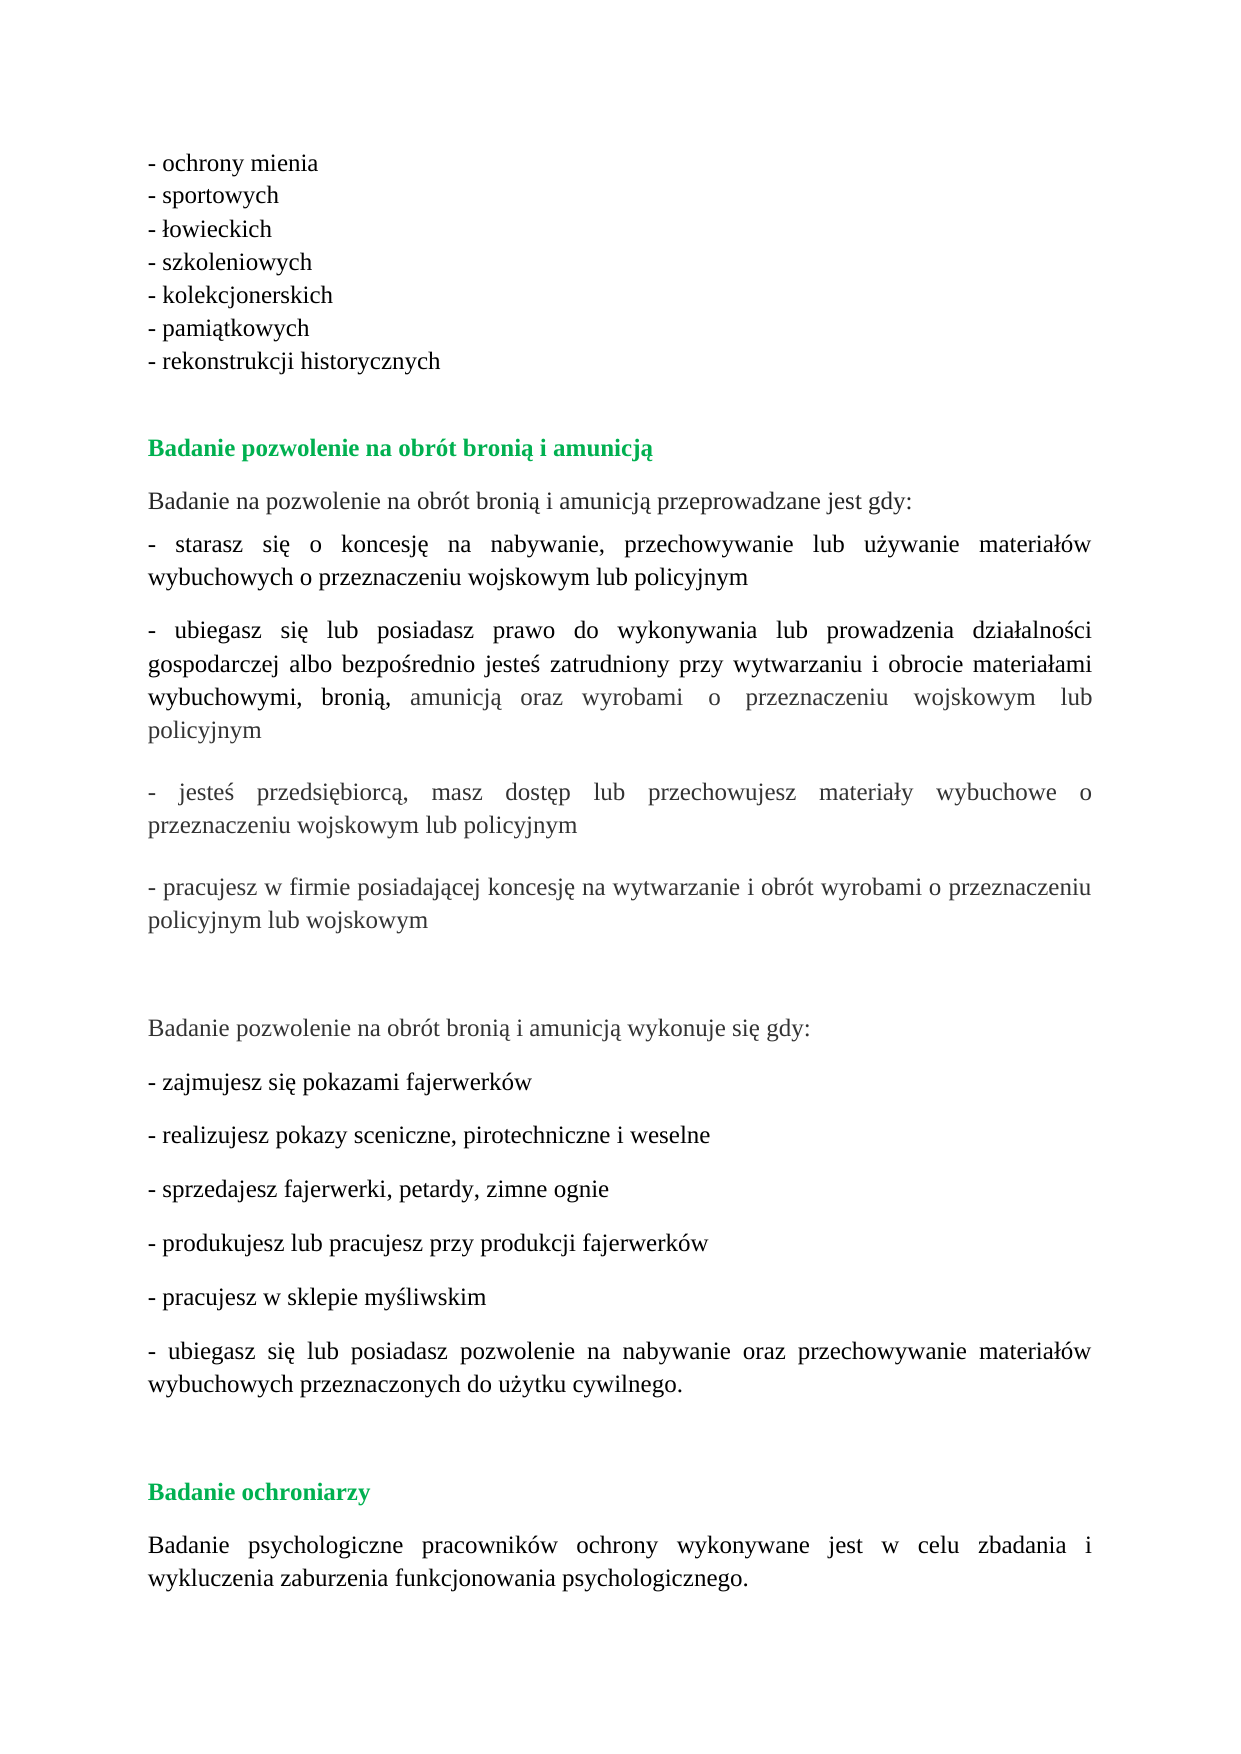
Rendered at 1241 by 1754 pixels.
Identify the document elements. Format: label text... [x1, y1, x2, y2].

text - kolekcjonerskich [148, 280, 1093, 308]
text Badanie ochroniarzy [148, 1477, 1093, 1505]
text - rekonstrukcji historycznych [148, 346, 1093, 374]
text - sportowych [148, 181, 1093, 209]
text - jesteś przedsiębiorcą, masz dostęp lub przechowujesz materiały wybuchowe o przeznaczeniu wojskowym lub policyjnym [148, 777, 1093, 839]
text - pracujesz w firmie posiadającej koncesję na wytwarzanie i obrót wyrobami o przeznaczeniu policyjnym lub wojskowym [148, 872, 1093, 934]
subtitle Badanie na pozwolenie na obrót bronią i amunicją przeprowadzane jest gdy: [148, 486, 1093, 515]
text - ubiegasz się lub posiadasz prawo do wykonywania lub prowadzenia działalności gospodarczej albo bezpośrednio jesteś zatrudniony przy wytwarzaniu i obrocie materiałami wybuchowymi, bronią, amunicją oraz wyrobami o przeznaczeniu wojskowym lub policyjnym [148, 616, 1093, 743]
text - ubiegasz się lub posiadasz pozwolenie na nabywanie oraz przechowywanie materiałów wybuchowych przeznaczonych do użytku cywilnego. [148, 1336, 1093, 1398]
text - sprzedajesz fajerwerki, petardy, zimne ognie [148, 1174, 1093, 1203]
text - pracujesz w sklepie myśliwskim [148, 1282, 1093, 1311]
text - pamiątkowych [148, 313, 1093, 341]
text - łowieckich [148, 214, 1093, 242]
text - szkoleniowych [148, 247, 1093, 275]
text Badanie pozwolenie na obrót bronią i amunicją wykonuje się gdy: [148, 1013, 1093, 1042]
text - ochrony mienia [148, 148, 1093, 176]
text - produkujesz lub pracujesz przy produkcji fajerwerków [148, 1228, 1093, 1257]
text Badanie psychologiczne pracowników ochrony wykonywane jest w celu zbadania i wykluczenia zaburzenia funkcjonowania psychologicznego. [148, 1531, 1093, 1592]
text - starasz się o koncesję na nabywanie, przechowywanie lub używanie materiałów wybuchowych o przeznaczeniu wojskowym lub policyjnym [148, 529, 1093, 591]
text Badanie pozwolenie na obrót bronią i amunicją [148, 433, 1093, 461]
text - zajmujesz się pokazami fajerwerków [148, 1067, 1093, 1095]
text - realizujesz pokazy sceniczne, pirotechniczne i weselne [148, 1121, 1093, 1149]
